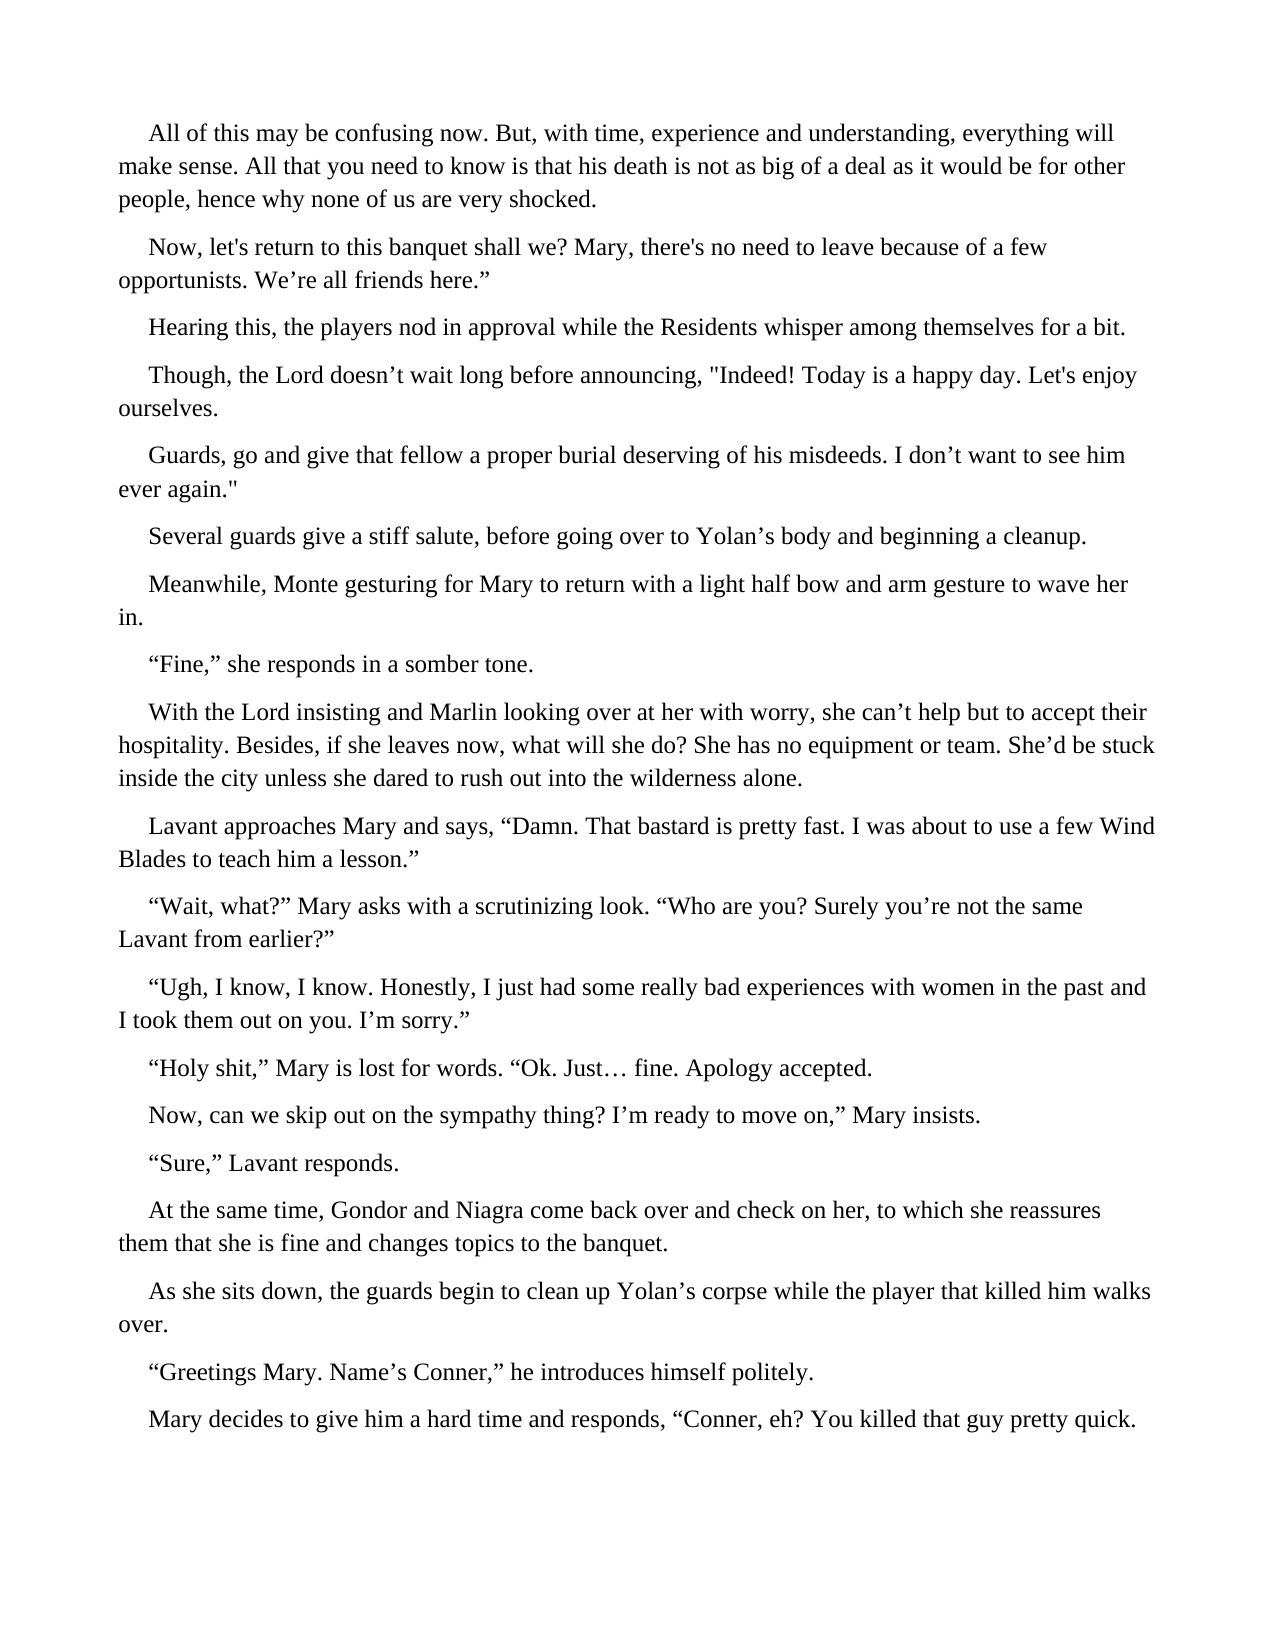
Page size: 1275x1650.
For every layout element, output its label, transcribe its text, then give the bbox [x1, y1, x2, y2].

text Hearing this, the players nod in approval while the Residents whisper among themselves for a bit. [118, 312, 1157, 341]
text Guards, go and give that fellow a proper burial deserving of his misdeeds. I don’t want to see him ever again." [118, 441, 1157, 502]
text At the same time, Gondor and Niagra come back over and check on her, to which she reassures them that she is fine and changes topics to the banquet. [118, 1195, 1157, 1257]
text As she sits down, the guards begin to clean up Yolan’s corpse while the player that killed him walks over. [118, 1276, 1157, 1338]
text “Greetings Mary. Name’s Conner,” he introduces himself politely. [118, 1357, 1157, 1385]
text “Holy shit,” Mary is lost for words. “Ok. Just… fine. Apology accepted. [118, 1053, 1157, 1081]
text Meanwhile, Monte gesturing for Mary to return with a light half bow and arm gesture to wave her in. [118, 569, 1157, 631]
text Now, can we skip out on the sympathy thing? I’m ready to move on,” Mary insists. [118, 1100, 1157, 1129]
text Now, let's return to this banquet shall we? Mary, there's no need to leave because of a few opportunists. We’re all friends here.” [118, 232, 1157, 293]
text Several guards give a stiff salute, before going over to Yolan’s body and beginning a cleanup. [118, 521, 1157, 550]
text “Ugh, I know, I know. Honestly, I just had some really bad experiences with women in the past and I took them out on you. I’m sorry.” [118, 972, 1157, 1034]
text “Fine,” she responds in a somber tone. [118, 649, 1157, 678]
text With the Lord insisting and Marlin looking over at her with worry, she can’t help but to accept their hospitality. Besides, if she leaves now, what will she do? She has no equipment or team. She’d be stuck inside the city unless she dared to rush out into the wilderness alone. [118, 697, 1157, 792]
text Lavant approaches Mary and says, “Damn. That bastard is pretty fast. I was about to use a few Wind Blades to teach him a lesson.” [118, 811, 1157, 872]
text “Wait, what?” Mary asks with a scrutinizing look. “Who are you? Surely you’re not the same Lavant from earlier?” [118, 891, 1157, 953]
text Though, the Lord doesn’t wait long before announcing, "Indeed! Today is a happy day. Let's enjoy ourselves. [118, 360, 1157, 422]
text All of this may be confusing now. But, with time, experience and understanding, everything will make sense. All that you need to know is that his death is not as big of a deal as it would be for other people, hence why none of us are very shocked. [118, 118, 1157, 213]
text Mary decides to give him a hard time and responds, “Conner, eh? You killed that guy pretty quick. [118, 1404, 1157, 1433]
text “Sure,” Lavant responds. [118, 1148, 1157, 1177]
